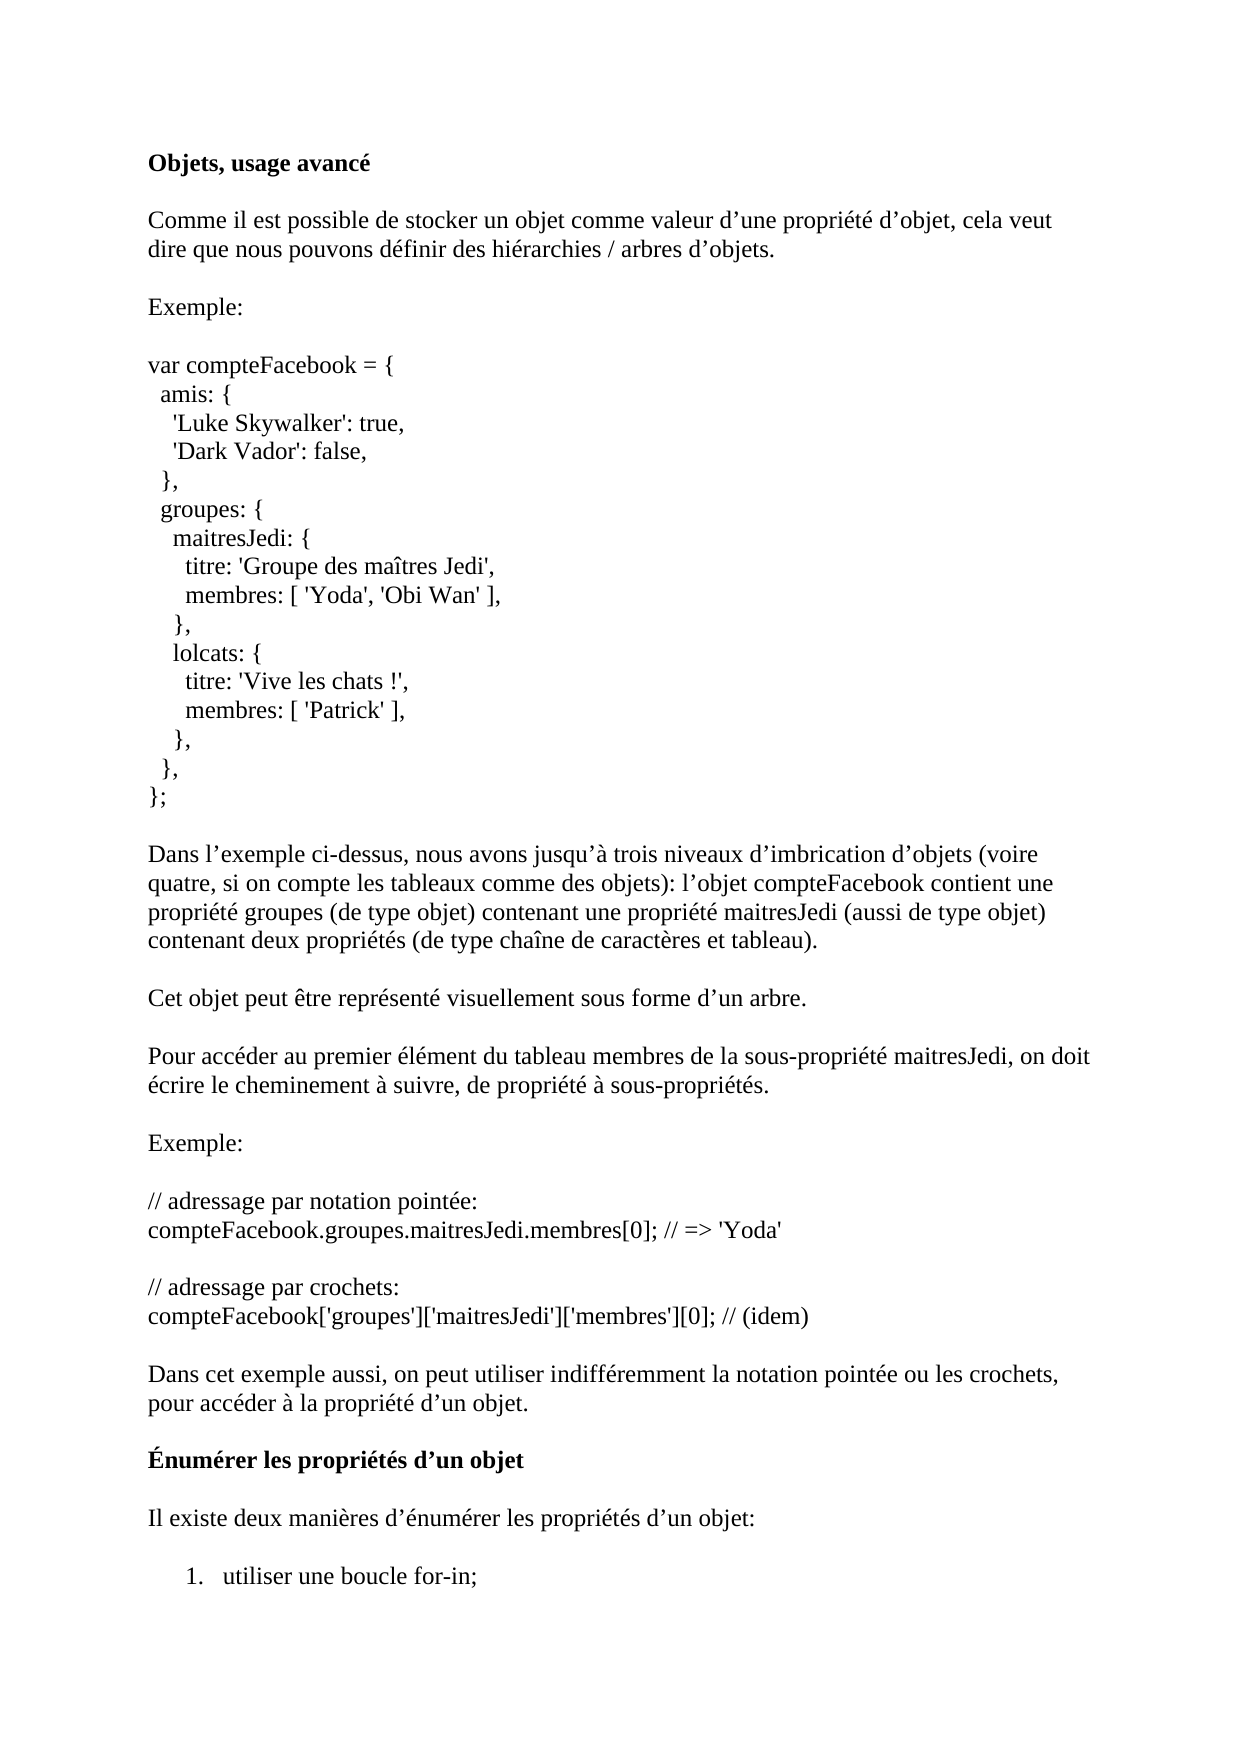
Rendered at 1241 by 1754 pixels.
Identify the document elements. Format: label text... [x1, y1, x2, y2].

text titre: 'Groupe des maîtres Jedi', [148, 551, 1093, 580]
text lolcats: { [148, 638, 1093, 666]
text compteFacebook['groupes']['maitresJedi']['membres'][0]; // (idem) [148, 1301, 1093, 1330]
text Dans cet exemple aussi, on peut utiliser indifféremment la notation pointée ou les crochets, pour accéder à la propriété d’un objet. [148, 1359, 1093, 1416]
text amis: { [148, 379, 1093, 408]
text }, [148, 465, 1093, 494]
text Objets, usage avancé [148, 148, 1093, 176]
list utiliser une boucle for-in; [185, 1561, 1093, 1590]
text Pour accéder au premier élément du tableau membres de la sous-propriété maitresJedi, on doit écrire le cheminement à suivre, de propriété à sous-propriétés. [148, 1041, 1093, 1099]
text Énumérer les propriétés d’un objet [148, 1446, 1093, 1474]
text Exemple: [148, 292, 1093, 321]
text }; [148, 781, 1093, 810]
text }, [148, 609, 1093, 638]
text Comme il est possible de stocker un objet comme valeur d’une propriété d’objet, cela veut dire que nous pouvons définir des hiérarchies / arbres d’objets. [148, 206, 1093, 263]
text maitresJedi: { [148, 523, 1093, 551]
text }, [148, 724, 1093, 753]
text groupes: { [148, 494, 1093, 523]
text compteFacebook.groupes.maitresJedi.membres[0]; // => 'Yoda' [148, 1215, 1093, 1243]
text }, [148, 753, 1093, 781]
text Il existe deux manières d’énumérer les propriétés d’un objet: [148, 1503, 1093, 1532]
text // adressage par notation pointée: [148, 1186, 1093, 1215]
text var compteFacebook = { [148, 350, 1093, 379]
text membres: [ 'Patrick' ], [148, 695, 1093, 724]
text Cet objet peut être représenté visuellement sous forme d’un arbre. [148, 983, 1093, 1012]
text 'Dark Vador': false, [148, 436, 1093, 465]
text titre: 'Vive les chats !', [148, 666, 1093, 695]
text Dans l’exemple ci-dessus, nous avons jusqu’à trois niveaux d’imbrication d’objets (voire quatre, si on compte les tableaux comme des objets): l’objet compteFacebook contient une propriété groupes (de type objet) contenant une propriété maitresJedi (aussi de type objet) contenant deux propriétés (de type chaîne de caractères et tableau). [148, 839, 1093, 954]
text // adressage par crochets: [148, 1272, 1093, 1301]
text membres: [ 'Yoda', 'Obi Wan' ], [148, 580, 1093, 609]
text 'Luke Skywalker': true, [148, 408, 1093, 436]
text Exemple: [148, 1128, 1093, 1157]
